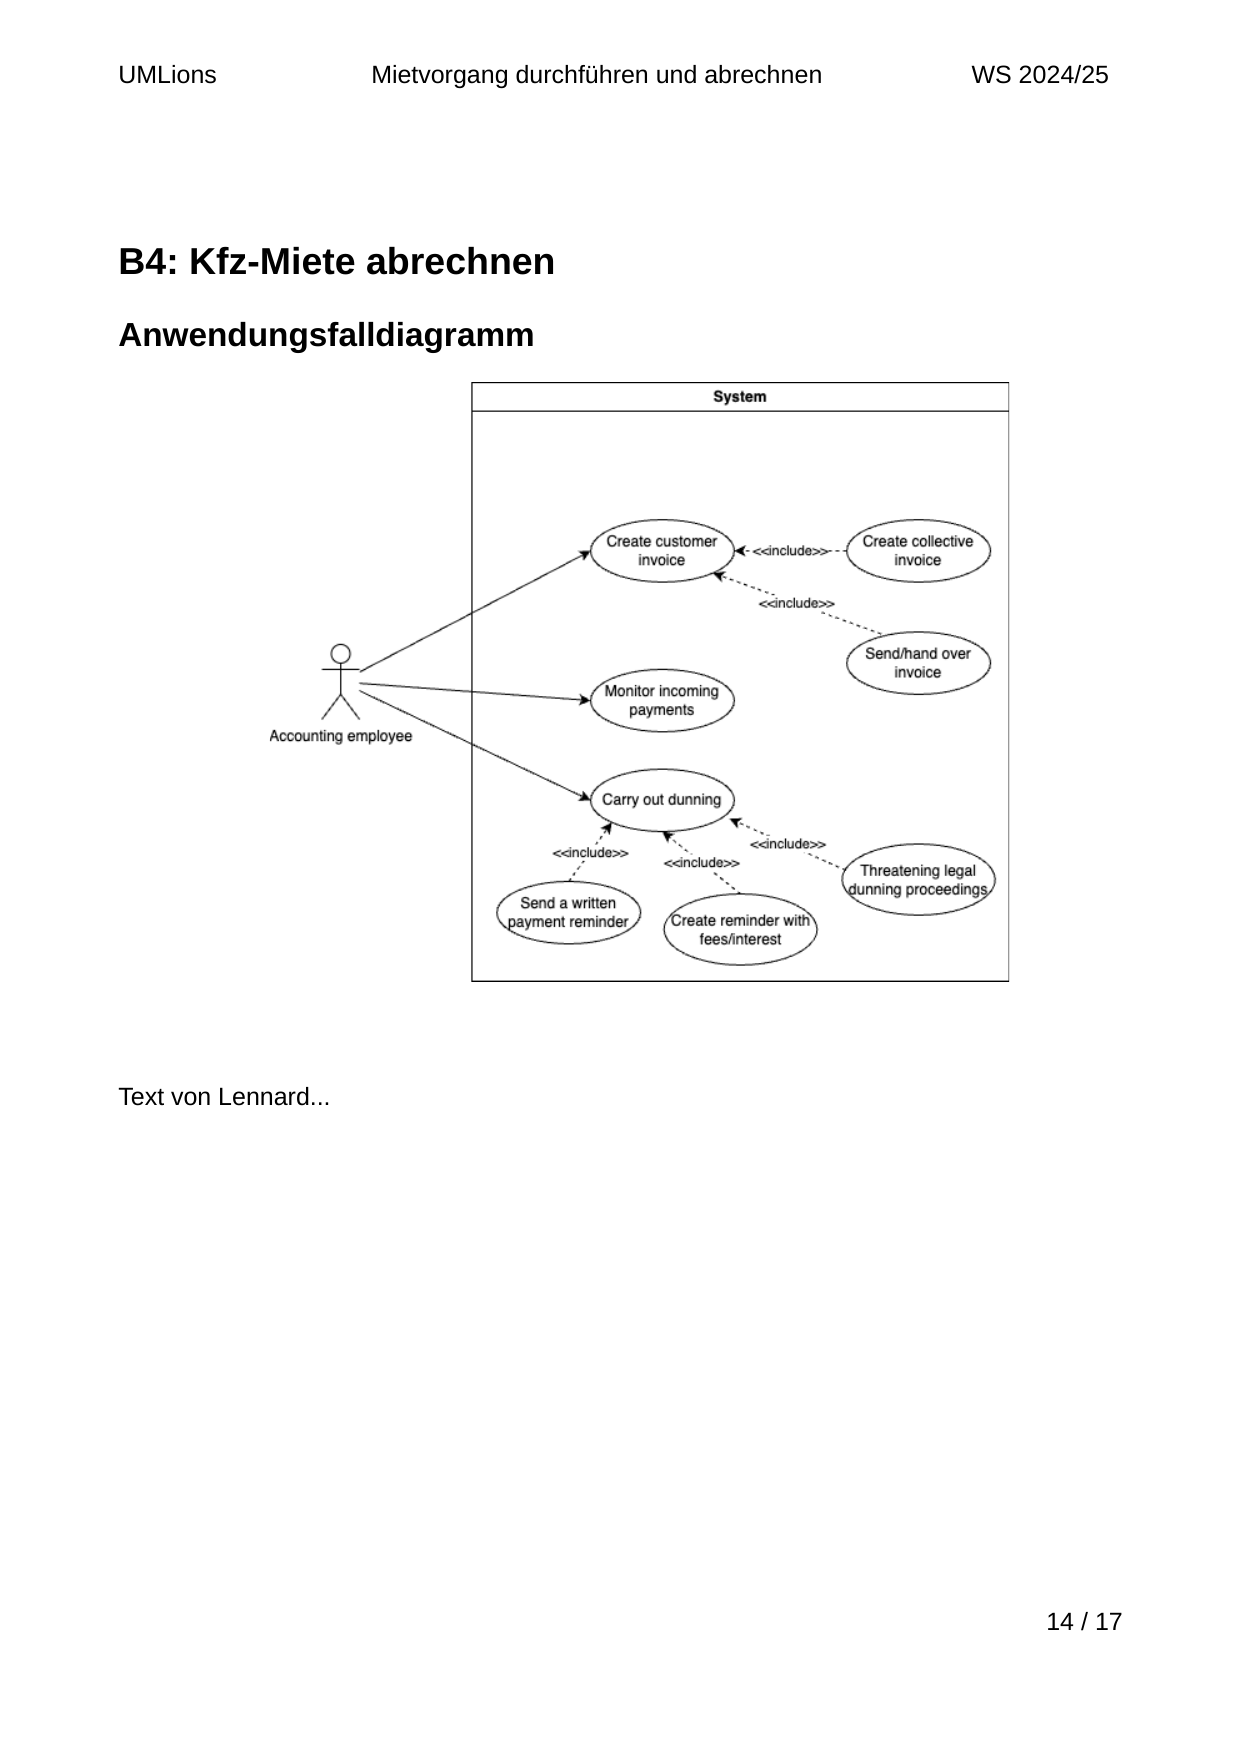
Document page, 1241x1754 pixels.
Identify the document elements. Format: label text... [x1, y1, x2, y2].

subtitle Anwendungsfalldiagramm [118, 315, 1122, 354]
picture [269, 382, 1010, 982]
text Text von Lennard... [118, 1082, 1122, 1110]
subtitle B4: Kfz-Miete abrechnen [118, 239, 1122, 282]
